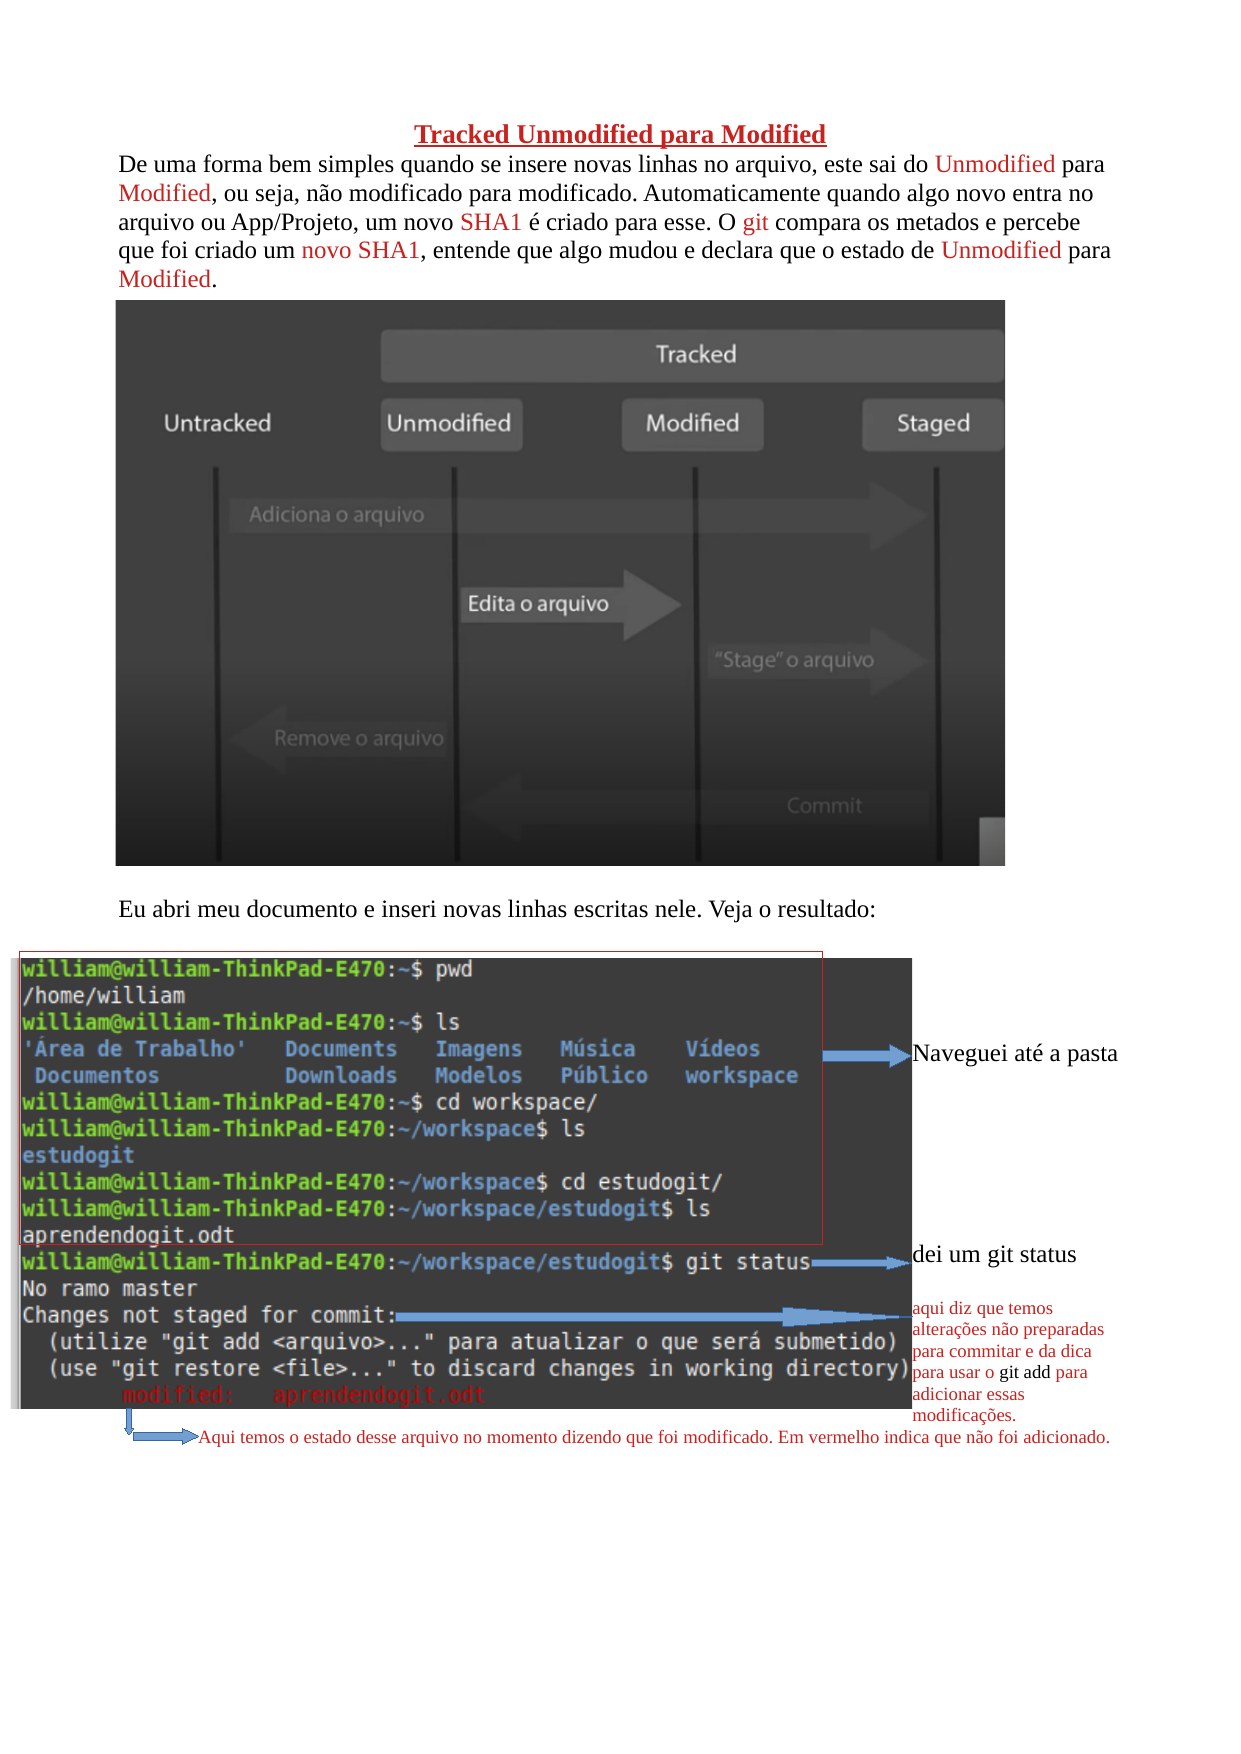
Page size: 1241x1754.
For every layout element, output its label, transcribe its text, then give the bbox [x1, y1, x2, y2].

text De uma forma bem simples quando se insere novas linhas no arquivo, este sai do Unmodified para Modified, ou seja, não modificado para modificado. Automaticamente quando algo novo entra no arquivo ou App/Projeto, um novo SHA1 é criado para esse. O git compara os metados e percebe que foi criado um novo SHA1, entende que algo mudou e declara que o estado de Unmodified para Modified. [118, 149, 1122, 293]
picture [20, 958, 822, 1244]
text Naveguei até a pasta [913, 1038, 1122, 1067]
text Aqui temos o estado desse arquivo no momento dizendo que foi modificado. Em vermelho indica que não foi adicionado. [118, 1426, 1122, 1447]
picture [115, 300, 1005, 866]
text Eu abri meu documento e inseri novas linhas escritas nele. Veja o resultado: [118, 894, 1122, 923]
text Tracked Unmodified para Modified [118, 118, 1122, 149]
text dei um git status [913, 1239, 1122, 1268]
text aqui diz que temos alterações não preparadas para commitar e da dica para usar o git add para adicionar essas modificações. [132, 1297, 1122, 1426]
picture [10, 958, 913, 1409]
